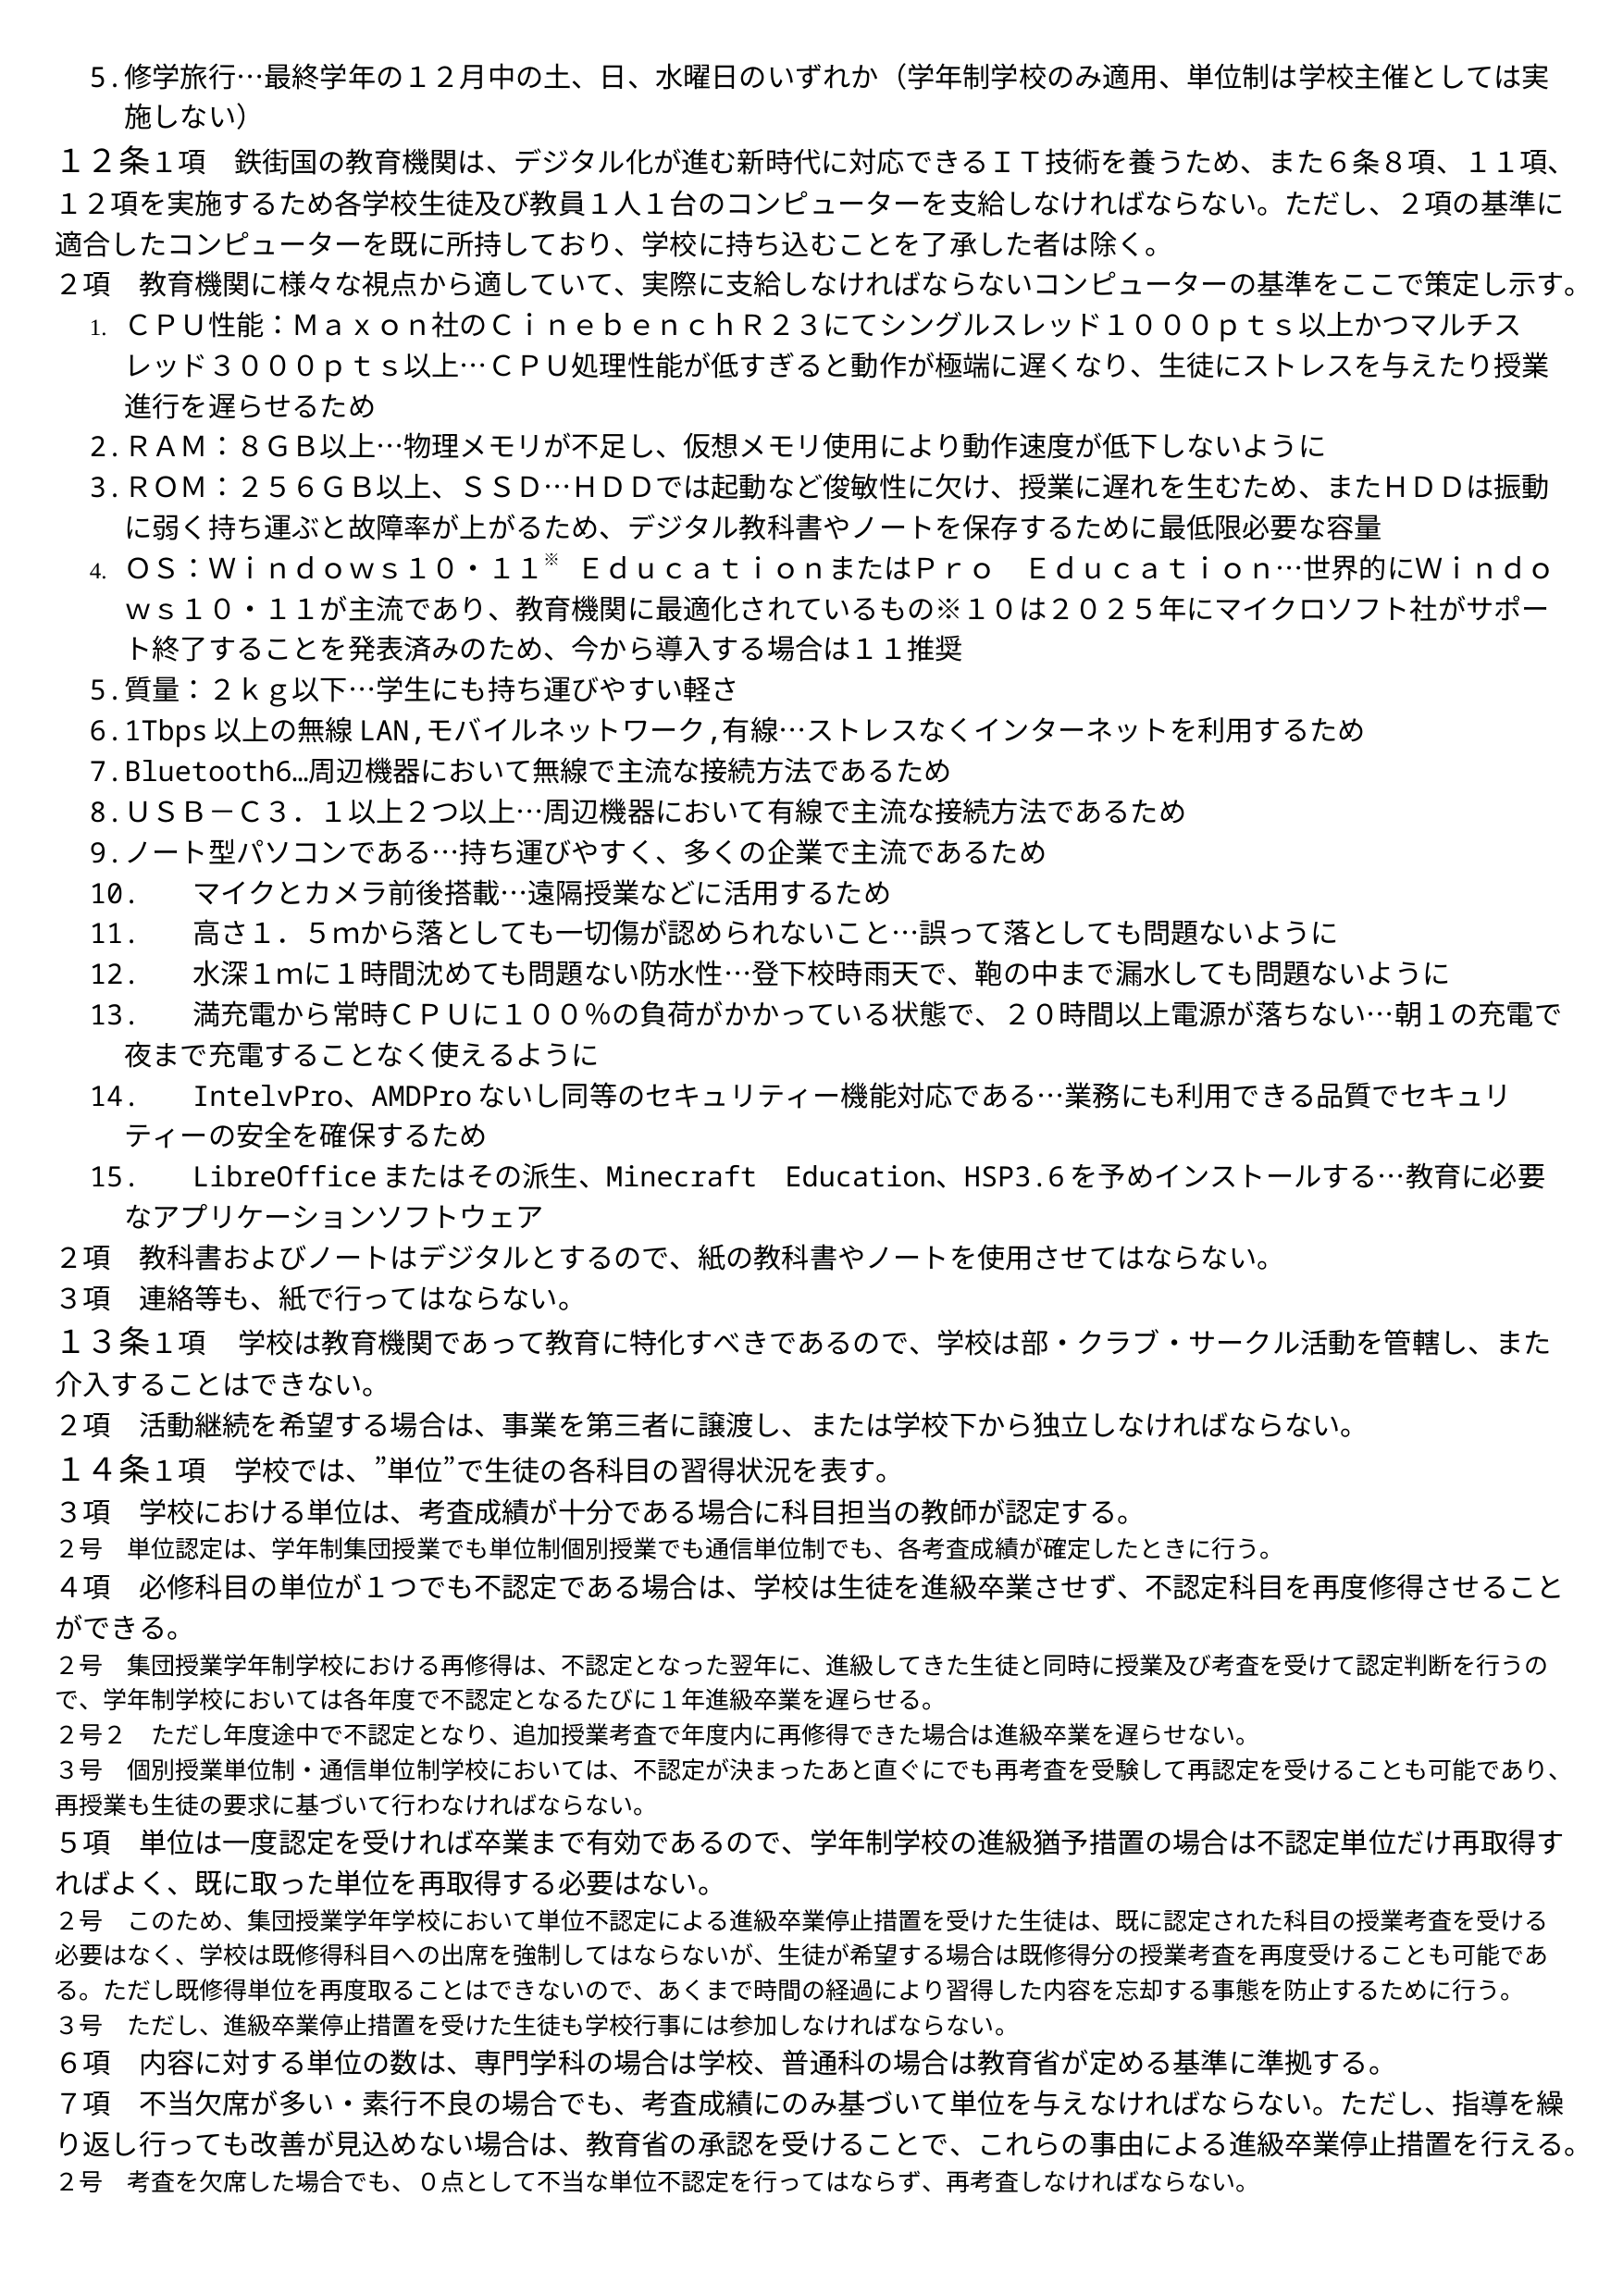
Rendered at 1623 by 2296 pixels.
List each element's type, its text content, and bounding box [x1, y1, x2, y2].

text ７項 不当欠席が多い・素行不良の場合でも、考査成績にのみ基づいて単位を与えなければならない。ただし、指導を繰り返し行っても改善が見込めない場合は、教育省の承認を受けることで、これらの事由による進級卒業停止措置を行える。 [55, 2081, 1568, 2163]
text ４項 必修科目の単位が１つでも不認定である場合は、学校は生徒を進級卒業させず、不認定科目を再度修得させることができる。 [55, 1565, 1568, 1646]
list マイクとカメラ前後搭載…遠隔授業などに活用するため [90, 871, 1568, 912]
text ２項 活動継続を希望する場合は、事業を第三者に譲渡し、または学校下から独立しなければならない。 [55, 1403, 1568, 1444]
text ６項 内容に対する単位の数は、専門学科の場合は学校、普通科の場合は教育省が定める基準に準拠する。 [55, 2042, 1568, 2081]
text ２号２ ただし年度途中で不認定となり、追加授業考査で年度内に再修得できた場合は進級卒業を遅らせない。 [55, 1716, 1568, 1751]
list 水深１ｍに１時間沈めても問題ない防水性…登下校時雨天で、鞄の中まで漏水しても問題ないように [90, 952, 1568, 992]
list ノート型パソコンである…持ち運びやすく、多くの企業で主流であるため [90, 830, 1568, 871]
list 修学旅行…最終学年の１２月中の土、日、水曜日のいずれか（学年制学校のみ適用、単位制は学校主催としては実施しない） [90, 55, 1568, 136]
text ２項 教科書およびノートはデジタルとするので、紙の教科書やノートを使用させてはならない。 [55, 1235, 1568, 1276]
text ３項 学校における単位は、考査成績が十分である場合に科目担当の教師が認定する。 [55, 1490, 1568, 1531]
text ３項 連絡等も、紙で行ってはならない。 [55, 1276, 1568, 1317]
text １２条１項 鉄街国の教育機関は、デジタル化が進む新時代に対応できるＩＴ技術を養うため、また６条８項、１１項、１２項を実施するため各学校生徒及び教員１人１台のコンピューターを支給しなければならない。ただし、２項の基準に適合したコンピューターを既に所持しており、学校に持ち込むことを了承した者は除く。 [55, 136, 1568, 263]
list LibreOfficeまたはその派生、Minecraft Education、HSP3.6を予めインストールする…教育に必要なアプリケーションソフトウェア [90, 1155, 1568, 1235]
text ２項 教育機関に様々な視点から適していて、実際に支給しなければならないコンピューターの基準をここで策定し示す。 [55, 263, 1568, 304]
text ２号 集団授業学年制学校における再修得は、不認定となった翌年に、進級してきた生徒と同時に授業及び考査を受けて認定判断を行うので、学年制学校においては各年度で不認定となるたびに１年進級卒業を遅らせる。 [55, 1646, 1568, 1716]
list 高さ１．５ｍから落としても一切傷が認められないこと…誤って落としても問題ないように [90, 912, 1568, 952]
list 満充電から常時ＣＰＵに１００％の負荷がかかっている状態で、２０時間以上電源が落ちない…朝１の充電で夜まで充電することなく使えるように [90, 992, 1568, 1074]
list 質量：２ｋｇ以下…学生にも持ち運びやすい軽さ [90, 668, 1568, 709]
list IntelvPro、AMDProないし同等のセキュリティー機能対応である…業務にも利用できる品質でセキュリティーの安全を確保するため [90, 1074, 1568, 1155]
text ２号 このため、集団授業学年学校において単位不認定による進級卒業停止措置を受けた生徒は、既に認定された科目の授業考査を受ける必要はなく、学校は既修得科目への出席を強制してはならないが、生徒が希望する場合は既修得分の授業考査を再度受けることも可能である。ただし既修得単位を再度取ることはできないので、あくまで時間の経過により習得した内容を忘却する事態を防止するために行う。 [55, 1902, 1568, 2006]
text ２号 考査を欠席した場合でも、０点として不当な単位不認定を行ってはならず、再考査しなければならない。 [55, 2163, 1568, 2198]
text １４条１項 学校では、”単位”で生徒の各科目の習得状況を表す。 [55, 1444, 1568, 1490]
text ５項 単位は一度認定を受ければ卒業まで有効であるので、学年制学校の進級猶予措置の場合は不認定単位だけ再取得すればよく、既に取った単位を再取得する必要はない。 [55, 1820, 1568, 1902]
list 1Tbps以上の無線LAN,モバイルネットワーク,有線…ストレスなくインターネットを利用するため [90, 709, 1568, 749]
text ３号 個別授業単位制・通信単位制学校においては、不認定が決まったあと直ぐにでも再考査を受験して再認定を受けることも可能であり、再授業も生徒の要求に基づいて行わなければならない。 [55, 1751, 1568, 1820]
list ＵＳＢ－Ｃ３．１以上２つ以上…周辺機器において有線で主流な接続方法であるため [90, 789, 1568, 830]
list ＣＰＵ性能：Ｍａｘｏｎ社のＣｉｎｅｂｅｎｃｈＲ２３にてシングルスレッド１０００ｐｔｓ以上かつマルチスレッド３０００ｐｔｓ以上…ＣＰＵ処理性能が低すぎると動作が極端に遅くなり、生徒にストレスを与えたり授業進行を遅らせるため [90, 304, 1568, 425]
list ＲＡＭ：８ＧＢ以上…物理メモリが不足し、仮想メモリ使用により動作速度が低下しないように [90, 425, 1568, 465]
list Bluetooth6…周辺機器において無線で主流な接続方法であるため [90, 749, 1568, 789]
list ＯＳ：Ｗｉｎｄｏｗｓ１０・１１※ ＥｄｕｃａｔｉｏｎまたはＰｒｏ Ｅｄｕｃａｔｉｏｎ…世界的にＷｉｎｄｏｗｓ１０・１１が主流であり、教育機関に最適化されているもの※１０は２０２５年にマイクロソフト社がサポート終了することを発表済みのため、今から導入する場合は１１推奨 [90, 546, 1568, 668]
list ＲＯＭ：２５６ＧＢ以上、ＳＳＤ…ＨＤＤでは起動など俊敏性に欠け、授業に遅れを生むため、またＨＤＤは振動に弱く持ち運ぶと故障率が上がるため、デジタル教科書やノートを保存するために最低限必要な容量 [90, 465, 1568, 546]
text ３号 ただし、進級卒業停止措置を受けた生徒も学校行事には参加しなければならない。 [55, 2006, 1568, 2042]
text ２号 単位認定は、学年制集団授業でも単位制個別授業でも通信単位制でも、各考査成績が確定したときに行う。 [55, 1531, 1568, 1565]
text １３条１項 学校は教育機関であって教育に特化すべきであるので、学校は部・クラブ・サークル活動を管轄し、また介入することはできない。 [55, 1317, 1568, 1403]
